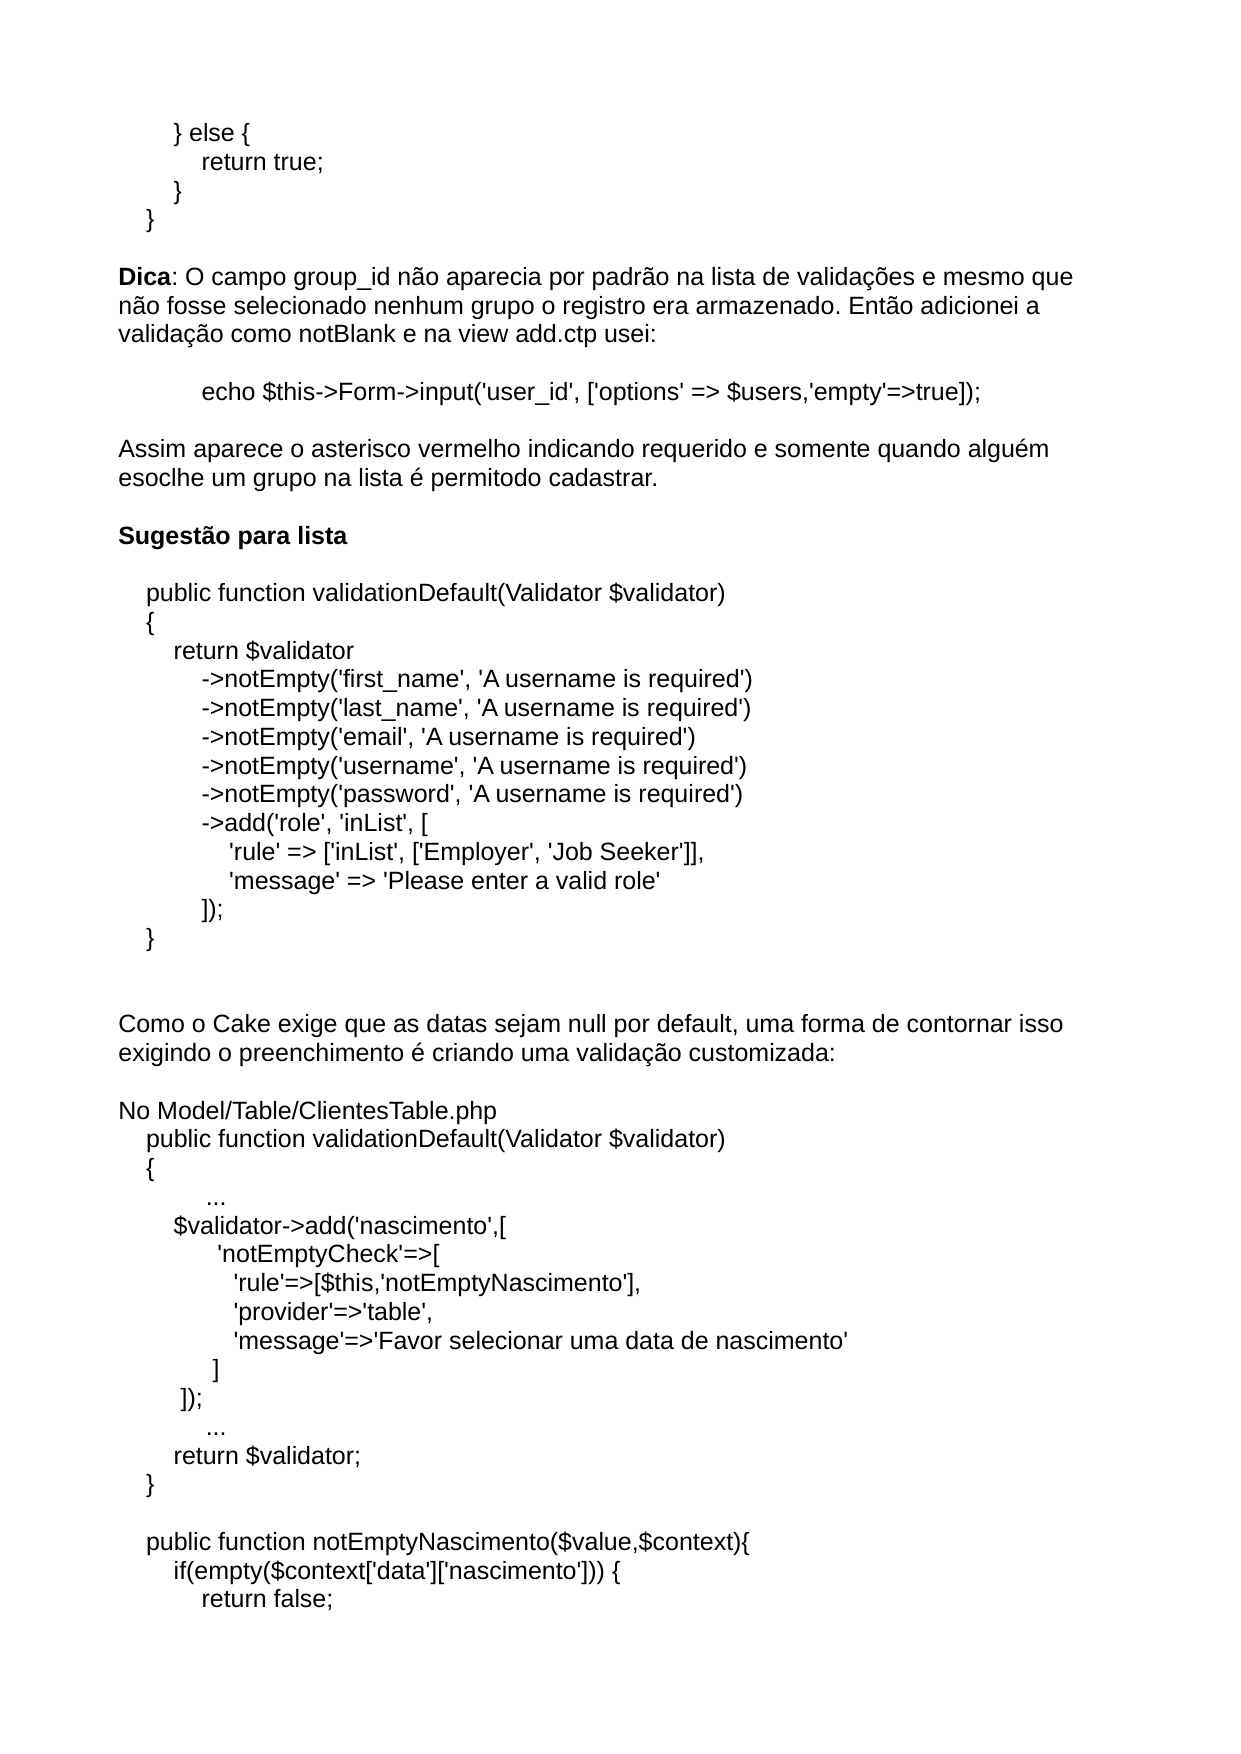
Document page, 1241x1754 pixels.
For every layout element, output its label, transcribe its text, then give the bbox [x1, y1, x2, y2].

text ... [118, 1412, 1122, 1441]
text ]); [118, 894, 1122, 923]
text ]); [118, 1383, 1122, 1412]
text return $validator [118, 636, 1122, 664]
text echo $this->Form->input('user_id', ['options' => $users,'empty'=>true]); [118, 377, 1122, 406]
text ->notEmpty('last_name', 'A username is required') [118, 693, 1122, 722]
text ] [118, 1354, 1122, 1383]
text ->add('role', 'inList', [ [118, 808, 1122, 837]
text public function notEmptyNascimento($value,$context){ [118, 1527, 1122, 1556]
text Como o Cake exige que as datas sejam null por default, uma forma de contornar isso exigindo o preenchimento é criando uma validação customizada: [118, 1009, 1122, 1067]
text 'provider'=>'table', [118, 1297, 1122, 1326]
text 'message'=>'Favor selecionar uma data de nascimento' [118, 1326, 1122, 1354]
text ->notEmpty('username', 'A username is required') [118, 751, 1122, 779]
text } [118, 923, 1122, 952]
text { [118, 1153, 1122, 1182]
text No Model/Table/ClientesTable.php [118, 1096, 1122, 1124]
text Assim aparece o asterisco vermelho indicando requerido e somente quando alguém esoclhe um grupo na lista é permitodo cadastrar. [118, 434, 1122, 492]
text ->notEmpty('password', 'A username is required') [118, 779, 1122, 808]
text } [118, 1469, 1122, 1498]
text 'notEmptyCheck'=>[ [118, 1239, 1122, 1268]
text 'rule'=>[$this,'notEmptyNascimento'], [118, 1268, 1122, 1297]
text Sugestão para lista [118, 521, 1122, 549]
text return $validator; [118, 1441, 1122, 1469]
text return true; [118, 147, 1122, 176]
text if(empty($context['data']['nascimento'])) { [118, 1556, 1122, 1584]
text } [118, 176, 1122, 204]
text ... [118, 1182, 1122, 1211]
text { [118, 607, 1122, 636]
text ->notEmpty('email', 'A username is required') [118, 722, 1122, 751]
text public function validationDefault(Validator $validator) [118, 578, 1122, 607]
text Dica: O campo group_id não aparecia por padrão na lista de validações e mesmo que não fosse selecionado nenhum grupo o registro era armazenado. Então adicionei a validação como notBlank e na view add.ctp usei: [118, 262, 1122, 348]
text } else { [118, 118, 1122, 147]
text 'message' => 'Please enter a valid role' [118, 866, 1122, 894]
text public function validationDefault(Validator $validator) [118, 1124, 1122, 1153]
text } [118, 204, 1122, 233]
text $validator->add('nascimento',[ [118, 1211, 1122, 1239]
text 'rule' => ['inList', ['Employer', 'Job Seeker']], [118, 837, 1122, 866]
text ->notEmpty('first_name', 'A username is required') [118, 664, 1122, 693]
text return false; [118, 1584, 1122, 1613]
